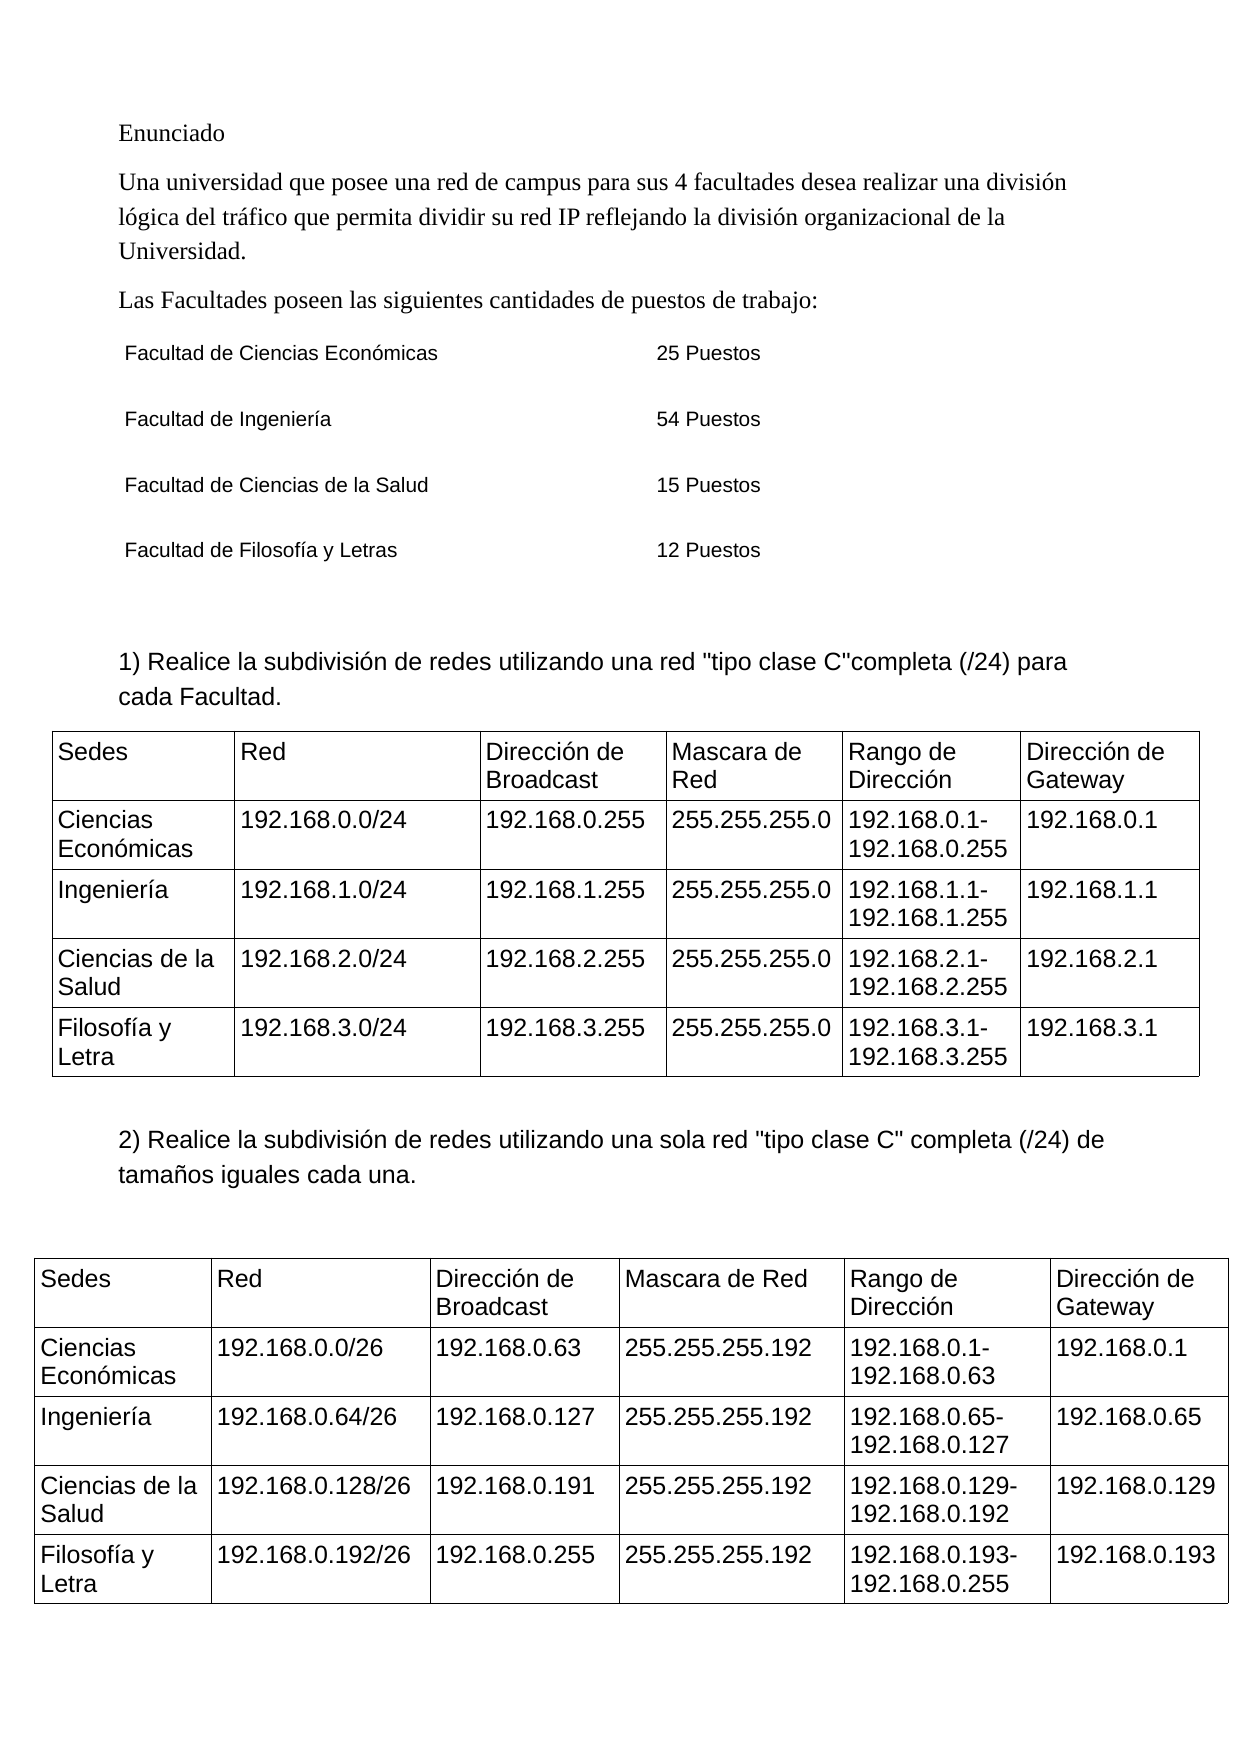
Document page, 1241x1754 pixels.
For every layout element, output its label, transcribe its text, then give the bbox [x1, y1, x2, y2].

table_cell 54 Puestos [650, 400, 827, 466]
table_cell 192.168.0.128/26 [212, 1466, 430, 1534]
table_cell 192.168.0.191 [431, 1466, 619, 1534]
table_header Dirección de Gateway [1021, 732, 1199, 800]
table_header Sedes [53, 732, 234, 800]
table_cell 255.255.255.0 [667, 939, 842, 1007]
table_cell 192.168.1.255 [481, 870, 666, 938]
table_cell 192.168.1.1-192.168.1.255 [843, 870, 1020, 938]
table_cell 192.168.2.1 [1021, 939, 1199, 1007]
table_header Red [235, 732, 480, 800]
table_cell 15 Puestos [650, 466, 827, 532]
table_cell 255.255.255.192 [620, 1535, 844, 1603]
table_cell 192.168.3.1 [1021, 1008, 1199, 1076]
text Las Facultades poseen las siguientes cantidades de puestos de trabajo: [118, 285, 1122, 314]
table_cell 192.168.0.193 [1051, 1535, 1228, 1603]
table_cell 192.168.0.0/26 [212, 1328, 430, 1396]
table_cell 192.168.1.1 [1021, 870, 1199, 938]
table_header Rango de Dirección [845, 1259, 1050, 1327]
table_cell 192.168.0.1-192.168.0.63 [845, 1328, 1050, 1396]
text Enunciado [118, 118, 1122, 147]
table_cell 192.168.0.129-192.168.0.192 [845, 1466, 1050, 1534]
table_cell Facultad de Ciencias de la Salud [118, 466, 650, 532]
table_header Sedes [35, 1259, 211, 1327]
table_cell Ciencias Económicas [53, 801, 234, 869]
table_cell 192.168.0.129 [1051, 1466, 1228, 1534]
table_cell Ciencias de la Salud [53, 939, 234, 1007]
table_cell 192.168.0.64/26 [212, 1397, 430, 1465]
table_cell 192.168.0.255 [431, 1535, 619, 1603]
table_cell 192.168.0.193-192.168.0.255 [845, 1535, 1050, 1603]
table_cell 255.255.255.192 [620, 1397, 844, 1465]
table_header 25 Puestos [650, 334, 827, 400]
table_header Mascara de Red [667, 732, 842, 800]
table_header Red [212, 1259, 430, 1327]
table_cell Ciencias de la Salud [35, 1466, 211, 1534]
table_cell 255.255.255.0 [667, 801, 842, 869]
table_cell 192.168.3.0/24 [235, 1008, 480, 1076]
table_header Facultad de Ciencias Económicas [118, 334, 650, 400]
table_cell Filosofía y Letra [35, 1535, 211, 1603]
text Una universidad que posee una red de campus para sus 4 facultades desea realizar una división lógica del tráfico que permita dividir su red IP reflejando la división organizacional de la Universidad. [118, 167, 1122, 265]
table_header Dirección de Broadcast [431, 1259, 619, 1327]
table_cell 192.168.3.255 [481, 1008, 666, 1076]
table_cell 192.168.2.0/24 [235, 939, 480, 1007]
table_cell Ingeniería [53, 870, 234, 938]
table_cell 192.168.2.1-192.168.2.255 [843, 939, 1020, 1007]
table_cell Ingeniería [35, 1397, 211, 1465]
table_cell 192.168.1.0/24 [235, 870, 480, 938]
table_header Dirección de Gateway [1051, 1259, 1228, 1327]
table_header Mascara de Red [620, 1259, 844, 1327]
table_cell 255.255.255.0 [667, 870, 842, 938]
table_cell 192.168.0.192/26 [212, 1535, 430, 1603]
table_cell Facultad de Filosofía y Letras [118, 532, 650, 598]
table_cell Facultad de Ingeniería [118, 400, 650, 466]
table_cell 255.255.255.192 [620, 1466, 844, 1534]
table_cell 192.168.0.65-192.168.0.127 [845, 1397, 1050, 1465]
table_cell 192.168.0.1 [1021, 801, 1199, 869]
table_cell 192.168.0.1 [1051, 1328, 1228, 1396]
text 1) Realice la subdivisión de redes utilizando una red "tipo clase C"completa (/24) para cada Facultad. [118, 647, 1122, 710]
table_cell Ciencias Económicas [35, 1328, 211, 1396]
table_cell 192.168.0.63 [431, 1328, 619, 1396]
table_cell Filosofía y Letra [53, 1008, 234, 1076]
table_cell 192.168.2.255 [481, 939, 666, 1007]
table_cell 192.168.0.255 [481, 801, 666, 869]
text 2) Realice la subdivisión de redes utilizando una sola red "tipo clase C" completa (/24) de tamaños iguales cada una. [118, 1125, 1122, 1188]
table_cell 192.168.3.1-192.168.3.255 [843, 1008, 1020, 1076]
table_cell 255.255.255.0 [667, 1008, 842, 1076]
table_cell 192.168.0.0/24 [235, 801, 480, 869]
table_header Dirección de Broadcast [481, 732, 666, 800]
table_cell 255.255.255.192 [620, 1328, 844, 1396]
table_cell 192.168.0.65 [1051, 1397, 1228, 1465]
table_cell 12 Puestos [650, 532, 827, 598]
table_cell 192.168.0.1-192.168.0.255 [843, 801, 1020, 869]
table_header Rango de Dirección [843, 732, 1020, 800]
table_cell 192.168.0.127 [431, 1397, 619, 1465]
